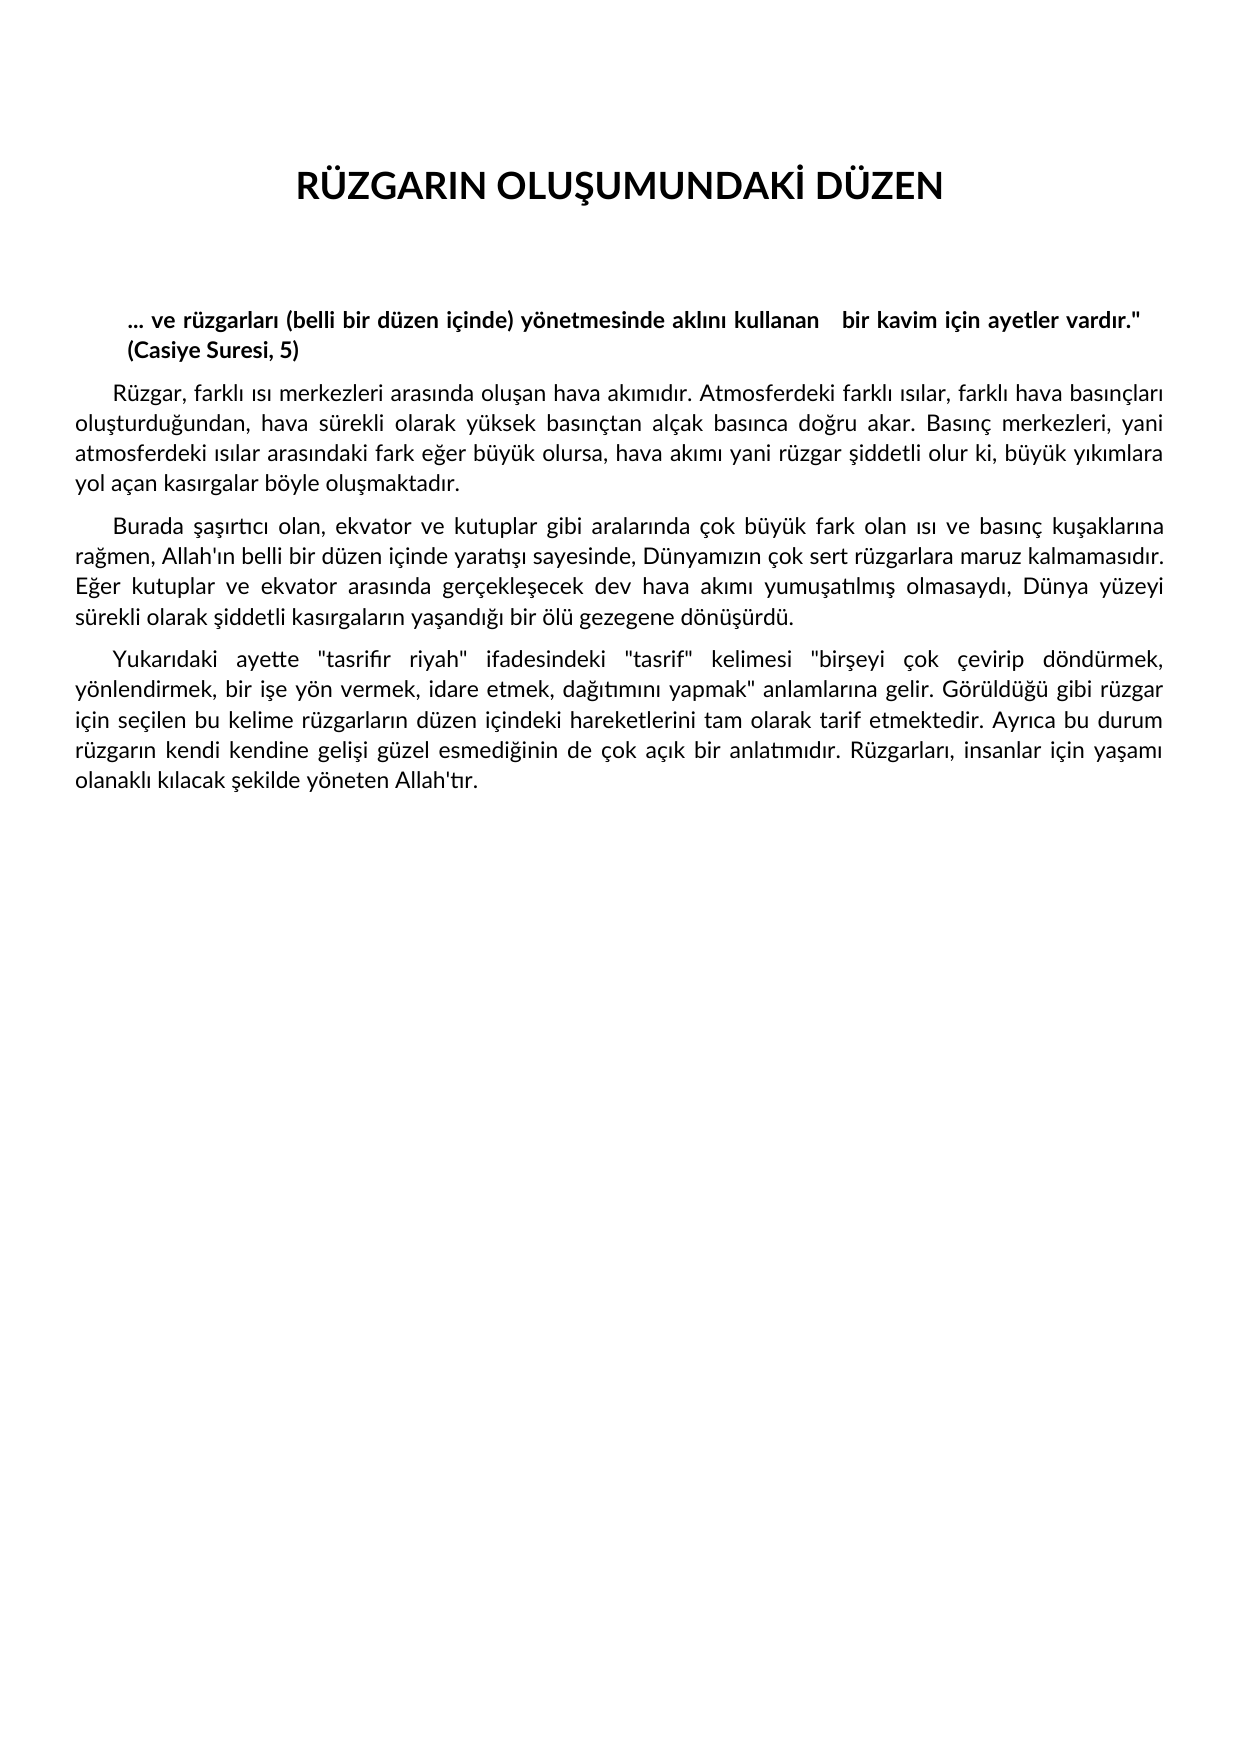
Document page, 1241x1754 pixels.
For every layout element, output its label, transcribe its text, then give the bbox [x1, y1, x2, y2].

text Rüzgar, farklı ısı merkezleri arasında oluşan hava akımıdır. Atmosferdeki farklı ısılar, farklı hava basınçları oluşturduğundan, hava sürekli olarak yüksek basınçtan alçak basınca doğru akar. Basınç merkezleri, yani atmosferdeki ısılar arasındaki fark eğer büyük olursa, hava akımı yani rüzgar şiddetli olur ki, büyük yıkımlara yol açan kasırgalar böyle oluşmaktadır. [75, 378, 1165, 496]
text Burada şaşırtıcı olan, ekvator ve kutuplar gibi aralarında çok büyük fark olan ısı ve basınç kuşaklarına rağmen, Allah'ın belli bir düzen içinde yaratışı sayesinde, Dünyamızın çok sert rüzgarlara maruz kalmamasıdır. Eğer kutuplar ve ekvator arasında gerçekleşecek dev hava akımı yumuşatılmış olmasaydı, Dünya yüzeyi sürekli olarak şiddetli kasırgaların yaşandığı bir ölü gezegene dönüşürdü. [75, 512, 1165, 630]
subtitle RÜZGARIN OLUŞUMUNDAKİ DÜZEN [75, 162, 1165, 207]
text ... ve rüzgarları (belli bir düzen içinde) yönetmesinde aklını kullanan bir kavim için ayetler vardır." (Casiye Suresi, 5) [127, 305, 1143, 363]
text Yukarıdaki ayette "tasrifir riyah" ifadesindeki "tasrif" kelimesi "birşeyi çok çevirip döndürmek, yönlendirmek, bir işe yön vermek, idare etmek, dağıtımını yapmak" anlamlarına gelir. Görüldüğü gibi rüzgar için seçilen bu kelime rüzgarların düzen içindeki hareketlerini tam olarak tarif etmektedir. Ayrıca bu durum rüzgarın kendi kendine gelişi güzel esmediğinin de çok açık bir anlatımıdır. Rüzgarları, insanlar için yaşamı olanaklı kılacak şekilde yöneten Allah'tır. [75, 645, 1165, 793]
